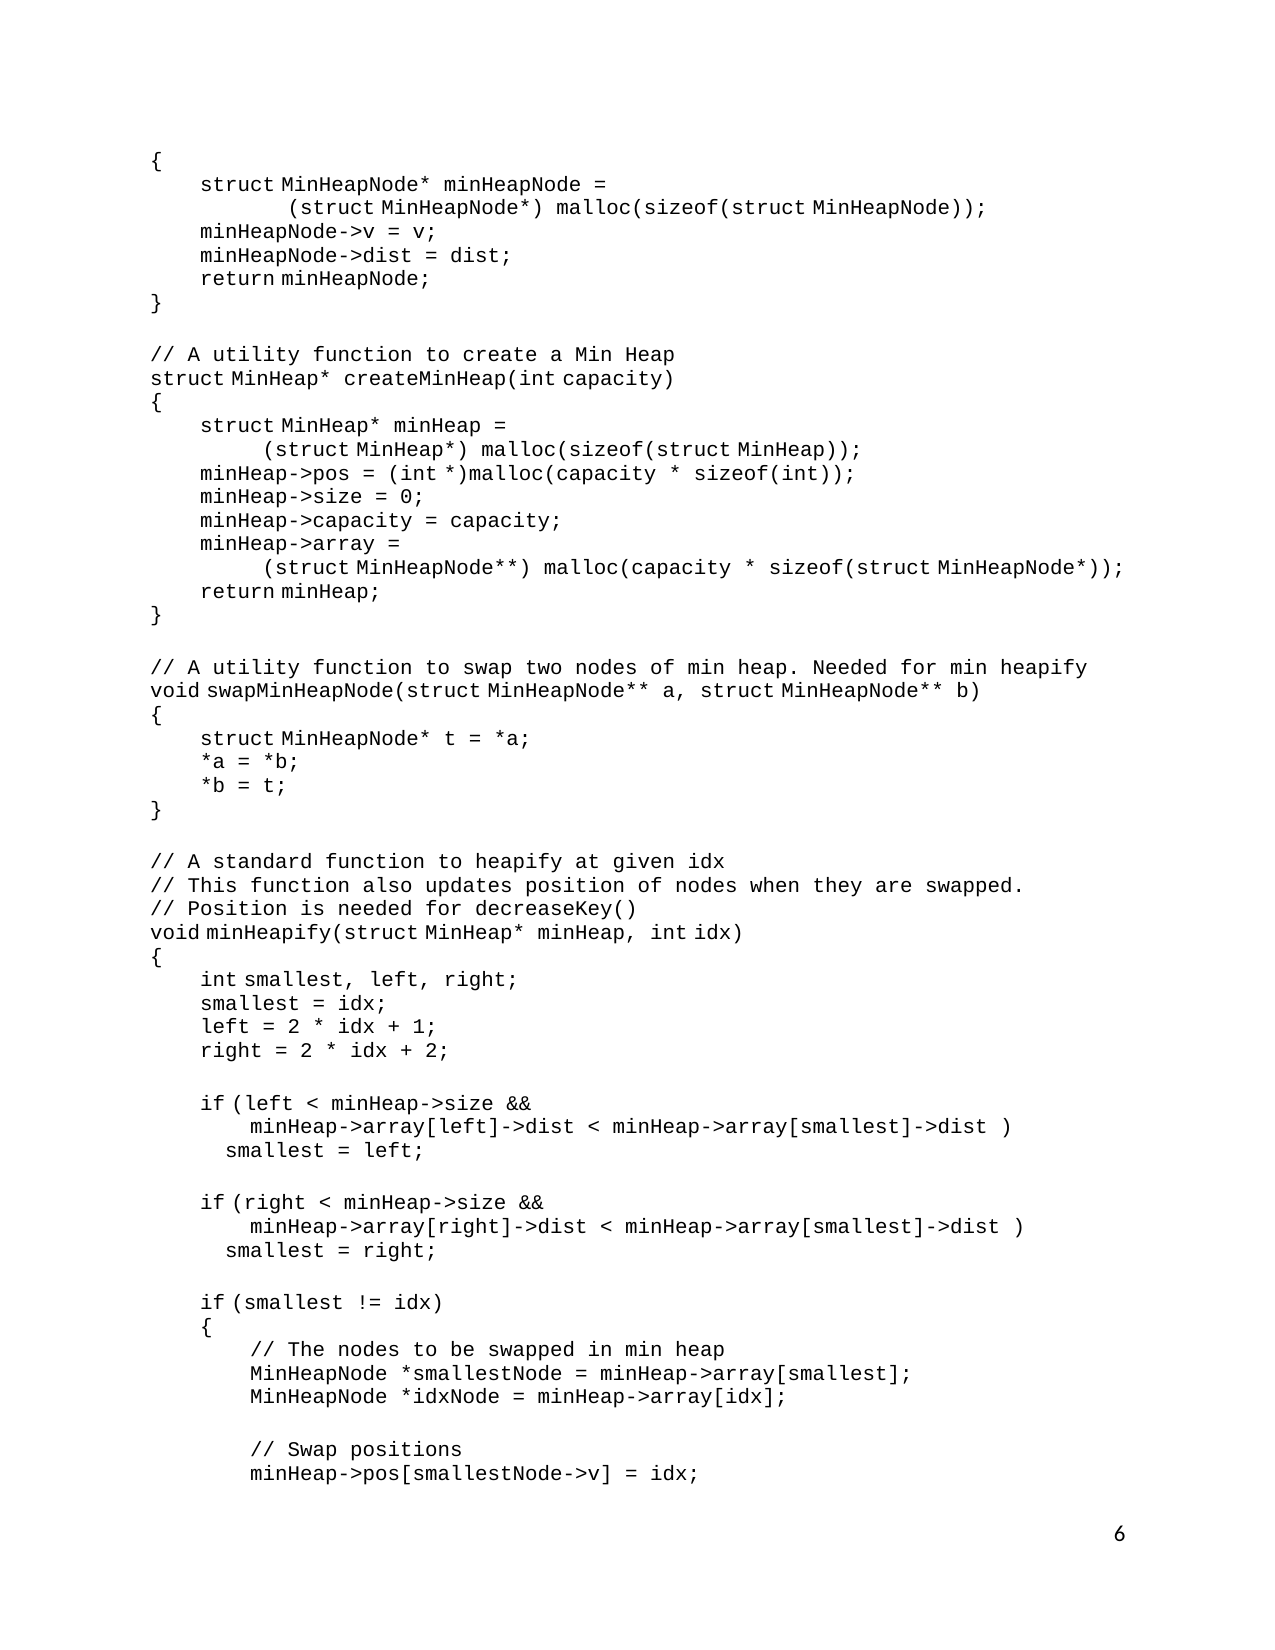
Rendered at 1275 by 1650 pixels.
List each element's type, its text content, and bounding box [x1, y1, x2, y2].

text } [150, 799, 1125, 822]
text // A utility function to create a Min Heap [150, 344, 1125, 368]
text } [150, 292, 1125, 316]
text // Swap positions [150, 1439, 1125, 1463]
text { [150, 392, 1125, 415]
text { [150, 150, 1125, 174]
text int smallest, left, right; [150, 969, 1125, 993]
text if (right < minHeap->size && [150, 1192, 1125, 1216]
text left = 2 * idx + 1; [150, 1017, 1125, 1040]
text minHeap->capacity = capacity; [150, 510, 1125, 533]
text void swapMinHeapNode(struct MinHeapNode** a, struct MinHeapNode** b) [150, 680, 1125, 704]
text minHeap->array = [150, 533, 1125, 557]
text (struct MinHeapNode*) malloc(sizeof(struct MinHeapNode)); [150, 197, 1125, 221]
text // A utility function to swap two nodes of min heap. Needed for min heapify [150, 657, 1125, 680]
text right = 2 * idx + 2; [150, 1040, 1125, 1064]
text if (smallest != idx) [150, 1292, 1125, 1316]
text if (left < minHeap->size && [150, 1093, 1125, 1116]
text (struct MinHeap*) malloc(sizeof(struct MinHeap)); [150, 439, 1125, 462]
text struct MinHeapNode* minHeapNode = [150, 174, 1125, 197]
text *b = t; [150, 775, 1125, 799]
text struct MinHeap* minHeap = [150, 415, 1125, 439]
text { [150, 704, 1125, 728]
text return minHeapNode; [150, 268, 1125, 292]
text struct MinHeapNode* t = *a; [150, 728, 1125, 751]
text smallest = left; [150, 1140, 1125, 1163]
text } [150, 604, 1125, 628]
text return minHeap; [150, 581, 1125, 604]
text void minHeapify(struct MinHeap* minHeap, int idx) [150, 922, 1125, 946]
text minHeap->pos = (int *)malloc(capacity * sizeof(int)); [150, 462, 1125, 486]
text *a = *b; [150, 751, 1125, 775]
text minHeap->pos[smallestNode->v] = idx; [150, 1463, 1125, 1486]
text // The nodes to be swapped in min heap [150, 1339, 1125, 1363]
text minHeapNode->dist = dist; [150, 244, 1125, 268]
text MinHeapNode *smallestNode = minHeap->array[smallest]; [150, 1363, 1125, 1387]
text minHeap->array[left]->dist < minHeap->array[smallest]->dist ) [150, 1116, 1125, 1140]
text // Position is needed for decreaseKey() [150, 898, 1125, 922]
text smallest = idx; [150, 993, 1125, 1017]
text { [150, 1316, 1125, 1339]
text // This function also updates position of nodes when they are swapped. [150, 875, 1125, 898]
text struct MinHeap* createMinHeap(int capacity) [150, 368, 1125, 392]
text MinHeapNode *idxNode = minHeap->array[idx]; [150, 1387, 1125, 1410]
text smallest = right; [150, 1239, 1125, 1263]
text { [150, 946, 1125, 969]
text // A standard function to heapify at given idx [150, 851, 1125, 875]
text minHeapNode->v = v; [150, 221, 1125, 244]
text minHeap->size = 0; [150, 486, 1125, 510]
text minHeap->array[right]->dist < minHeap->array[smallest]->dist ) [150, 1216, 1125, 1239]
text (struct MinHeapNode**) malloc(capacity * sizeof(struct MinHeapNode*)); [150, 557, 1125, 581]
